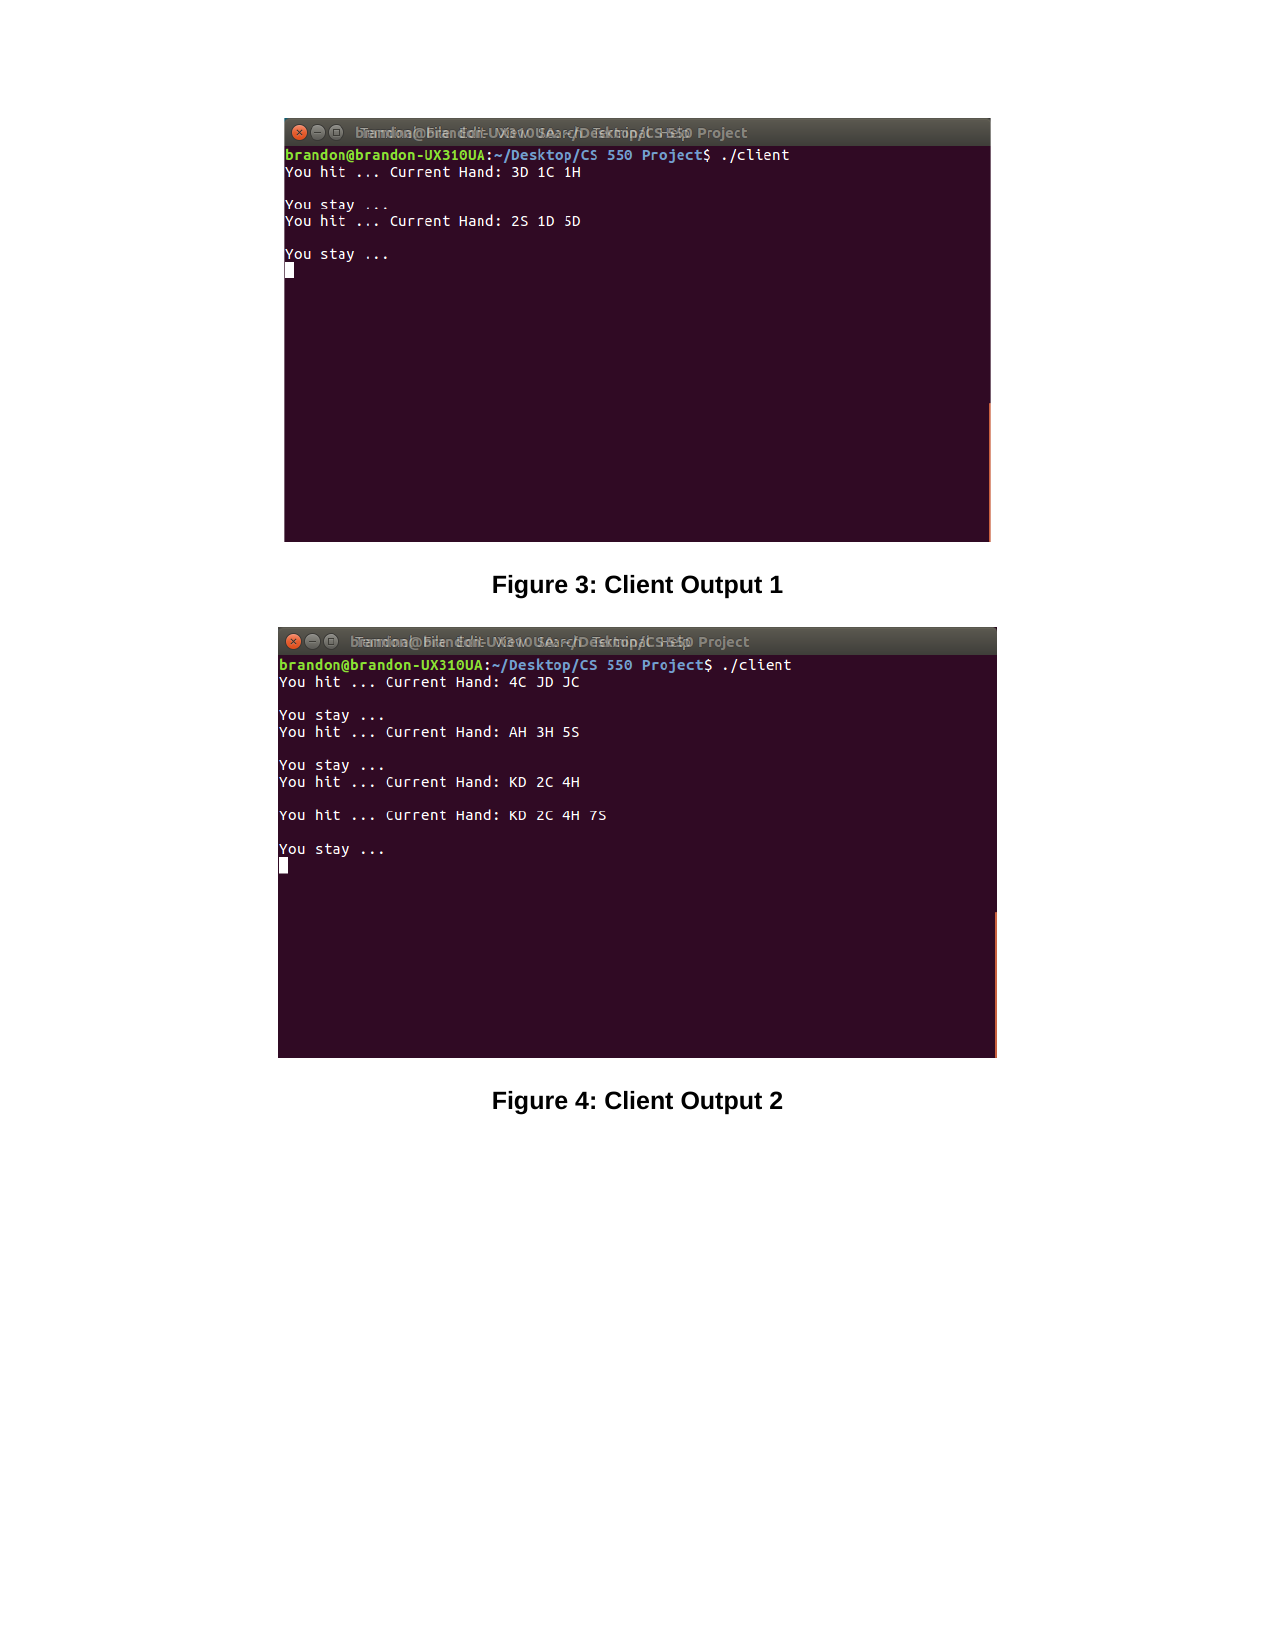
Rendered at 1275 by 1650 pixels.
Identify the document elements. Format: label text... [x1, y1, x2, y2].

picture [284, 118, 991, 542]
text Figure 3: Client Output 1 [118, 570, 1157, 599]
text Figure 4: Client Output 2 [118, 1086, 1157, 1115]
picture [278, 627, 997, 1058]
